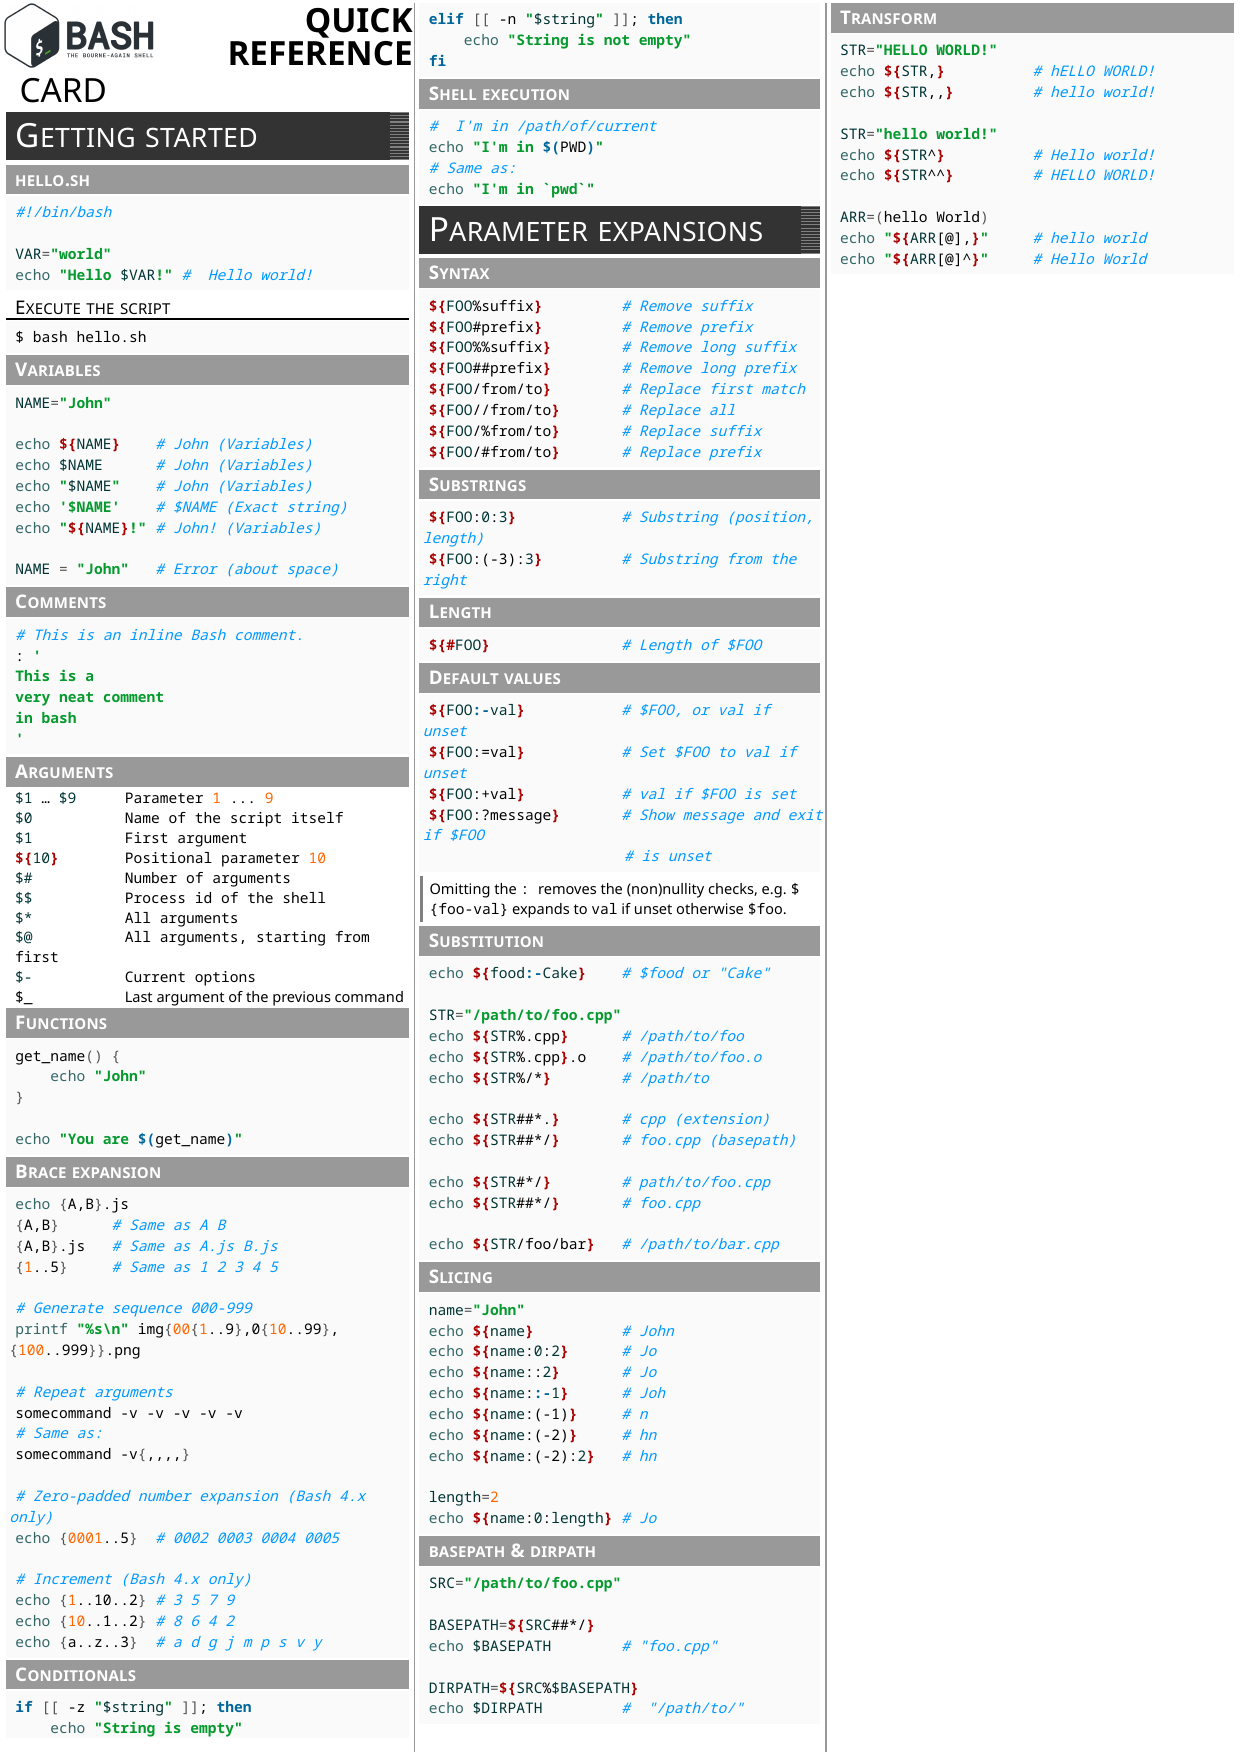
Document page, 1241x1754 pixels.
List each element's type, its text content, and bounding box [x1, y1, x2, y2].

text fi [419, 45, 820, 77]
text ${10} Positional parameter 10 [15, 848, 412, 868]
text {1..5} # Same as 1 2 3 4 5 [6, 1251, 409, 1292]
text NAME="John" [6, 386, 409, 407]
text $# Number of arguments [15, 868, 412, 887]
text echo "${NAME}!" # John! (Variables) [6, 511, 409, 532]
text ' [6, 723, 409, 754]
title Default values [419, 663, 820, 693]
text echo ${name::2} # Jo [419, 1356, 820, 1377]
picture [3, 3, 154, 69]
text $ bash hello.sh [6, 321, 409, 353]
text echo ${STR%.cpp} # /path/to/foo [419, 1020, 820, 1041]
text echo ${name:(-1)} # n [419, 1398, 820, 1418]
text } [6, 1081, 409, 1102]
text {A,B} # Same as A B [6, 1209, 409, 1230]
text echo ${STR,} # hELLO WORLD! [831, 55, 1234, 76]
text ${FOO/#from/to} # Replace prefix [419, 435, 820, 467]
text : ' [6, 639, 409, 660]
text echo ${STR^} # Hello world! [831, 138, 1234, 159]
text echo ${STR%.cpp}.o # /path/to/foo.o [419, 1041, 820, 1061]
text echo ${name:0:2} # Jo [419, 1335, 820, 1356]
text echo ${name::-1} # Joh [419, 1377, 820, 1398]
text ${FOO#prefix} # Remove prefix [419, 310, 820, 331]
text STR="HELLO WORLD!" [831, 34, 1234, 55]
text STR="/path/to/foo.cpp" [419, 999, 820, 1020]
text DIRPATH=${SRC%$BASEPATH} [419, 1671, 820, 1692]
text echo $NAME # John (Variables) [6, 449, 409, 470]
text echo {10..1..2} # 8 6 4 2 [6, 1605, 409, 1626]
title Getting started [6, 112, 409, 160]
title Comments [6, 587, 409, 617]
text ${FOO:(-3):3} # Substring from the right [419, 542, 820, 595]
title basepath & dirpath [419, 1536, 820, 1566]
text This is a [6, 660, 409, 681]
text # This is an inline Bash comment. [6, 618, 409, 639]
table_header QUICK REFERENCE CARD [8, 3, 412, 112]
title Slicing [419, 1262, 820, 1292]
text somecommand -v{,,,,} [6, 1438, 409, 1480]
text $- Current options [15, 967, 412, 987]
text echo ${NAME} # John (Variables) [6, 428, 409, 449]
text echo ${name} # John [419, 1314, 820, 1335]
text get_name() { [6, 1039, 409, 1060]
text STR="hello world!" [831, 117, 1234, 138]
text echo "String is empty" [6, 1712, 409, 1738]
text # Repeat arguments [6, 1376, 409, 1396]
text echo "Hello $VAR!" # Hello world! [6, 258, 409, 290]
text ${FOO:+val} # val if $FOO is set [419, 777, 820, 798]
text echo "$NAME" # John (Variables) [6, 470, 409, 491]
text if [[ -z "$string" ]]; then [6, 1691, 409, 1712]
title Variables [6, 355, 409, 385]
text echo '$NAME' # $NAME (Exact string) [6, 491, 409, 511]
title Transform [831, 3, 1234, 33]
text length=2 [419, 1481, 820, 1502]
text echo ${STR#*/} # path/to/foo.cpp [419, 1166, 820, 1186]
text # Same as: [419, 152, 820, 173]
text echo {0001..5} # 0002 0003 0004 0005 [6, 1521, 409, 1563]
text ${FOO/from/to} # Replace first match [419, 373, 820, 394]
text echo ${STR,,} # hello world! [831, 76, 1234, 97]
title Conditionals [6, 1660, 409, 1689]
title Arguments [6, 757, 409, 787]
text $1 … $9 Parameter 1 ... 9 [15, 788, 412, 808]
text ${FOO//from/to} # Replace all [419, 394, 820, 414]
text # Same as: [6, 1417, 409, 1438]
text ${FOO%%suffix} # Remove long suffix [419, 331, 820, 352]
text Omitting the : removes the (non)nullity checks, e.g. ${foo-val} expands to val if unset otherwise $foo. [423, 876, 820, 922]
text $$ Process id of the shell [15, 887, 412, 907]
text $0 Name of the script itself [15, 808, 412, 828]
text $* All arguments [15, 907, 412, 927]
text echo ${name:(-2):2} # hn [419, 1439, 820, 1460]
text # Increment (Bash 4.x only) [6, 1563, 409, 1584]
text very neat comment [6, 681, 409, 702]
text $_ Last argument of the previous command [15, 987, 412, 1007]
text echo "${ARR[@]^}" # Hello World [831, 242, 1234, 274]
text echo ${STR##*/} # foo.cpp (basepath) [419, 1124, 820, 1145]
text echo $BASEPATH # "foo.cpp" [419, 1630, 820, 1651]
title Functions [6, 1008, 409, 1038]
text echo ${STR%/*} # /path/to [419, 1061, 820, 1082]
text NAME = "John" # Error (about space) [6, 553, 409, 585]
text echo "String is not empty" [419, 24, 820, 45]
text BASEPATH=${SRC##*/} [419, 1609, 820, 1630]
text SRC="/path/to/foo.cpp" [419, 1567, 820, 1588]
text ${FOO%suffix} # Remove suffix [419, 289, 820, 310]
text echo "John" [6, 1060, 409, 1081]
text echo ${STR/foo/bar} # /path/to/bar.cpp [419, 1228, 820, 1260]
text echo ${name:0:length} # Jo [419, 1502, 820, 1534]
text ${#FOO} # Length of $FOO [419, 629, 820, 661]
text ARR=(hello World) [831, 201, 1234, 222]
text VAR="world" [6, 238, 409, 258]
text elif [[ -n "$string" ]]; then [419, 3, 820, 24]
text echo ${STR##*.} # cpp (extension) [419, 1103, 820, 1124]
title Execute the script [6, 293, 409, 318]
text echo ${food:-Cake} # $food or "Cake" [419, 957, 820, 978]
text $1 First argument [15, 828, 412, 848]
text in bash [6, 702, 409, 723]
text {A,B}.js # Same as A.js B.js [6, 1230, 409, 1251]
text echo $DIRPATH # "/path/to/" [419, 1692, 820, 1724]
title Length [419, 598, 820, 627]
text echo ${STR^^} # HELLO WORLD! [831, 159, 1234, 180]
text echo {a..z..3} # a d g j m p s v y [6, 1626, 409, 1658]
text ${FOO:0:3} # Substring (position, length) [419, 501, 820, 542]
title Shell execution [419, 79, 820, 109]
text ${FOO:=val} # Set $FOO to val if unset [419, 736, 820, 777]
text ${FOO:?message} # Show message and exit if $FOO # is unset [419, 798, 820, 872]
title Substitution [419, 926, 820, 956]
text printf "%s\n" img{00{1..9},0{10..99},{100..999}}.png [6, 1313, 409, 1355]
text # Generate sequence 000-999 [6, 1292, 409, 1313]
title hello.sh [6, 165, 409, 194]
title Substrings [419, 470, 820, 499]
text somecommand -v -v -v -v -v [6, 1396, 409, 1417]
text name="John" [419, 1293, 820, 1314]
text ${FOO:-val} # $FOO, or val if unset [419, 694, 820, 736]
title Syntax [419, 258, 820, 288]
text echo ${name:(-2)} # hn [419, 1418, 820, 1439]
text # I'm in /path/of/current [419, 110, 820, 131]
text echo "I'm in `pwd`" [419, 173, 820, 204]
text echo ${STR##*/} # foo.cpp [419, 1186, 820, 1207]
text #!/bin/bash [6, 196, 409, 217]
text echo {1..10..2} # 3 5 7 9 [6, 1584, 409, 1605]
text echo "You are $(get_name)" [6, 1123, 409, 1155]
text echo "I'm in $(PWD)" [419, 131, 820, 152]
title Parameter expansions [419, 206, 820, 254]
text ${FOO/%from/to} # Replace suffix [419, 414, 820, 435]
text echo "${ARR[@],}" # hello world [831, 222, 1234, 242]
title Brace expansion [6, 1157, 409, 1187]
text # Zero-padded number expansion (Bash 4.x only) [6, 1480, 409, 1521]
text $@ All arguments, starting from first [15, 927, 412, 967]
text echo {A,B}.js [6, 1188, 409, 1209]
text ${FOO##prefix} # Remove long prefix [419, 352, 820, 373]
